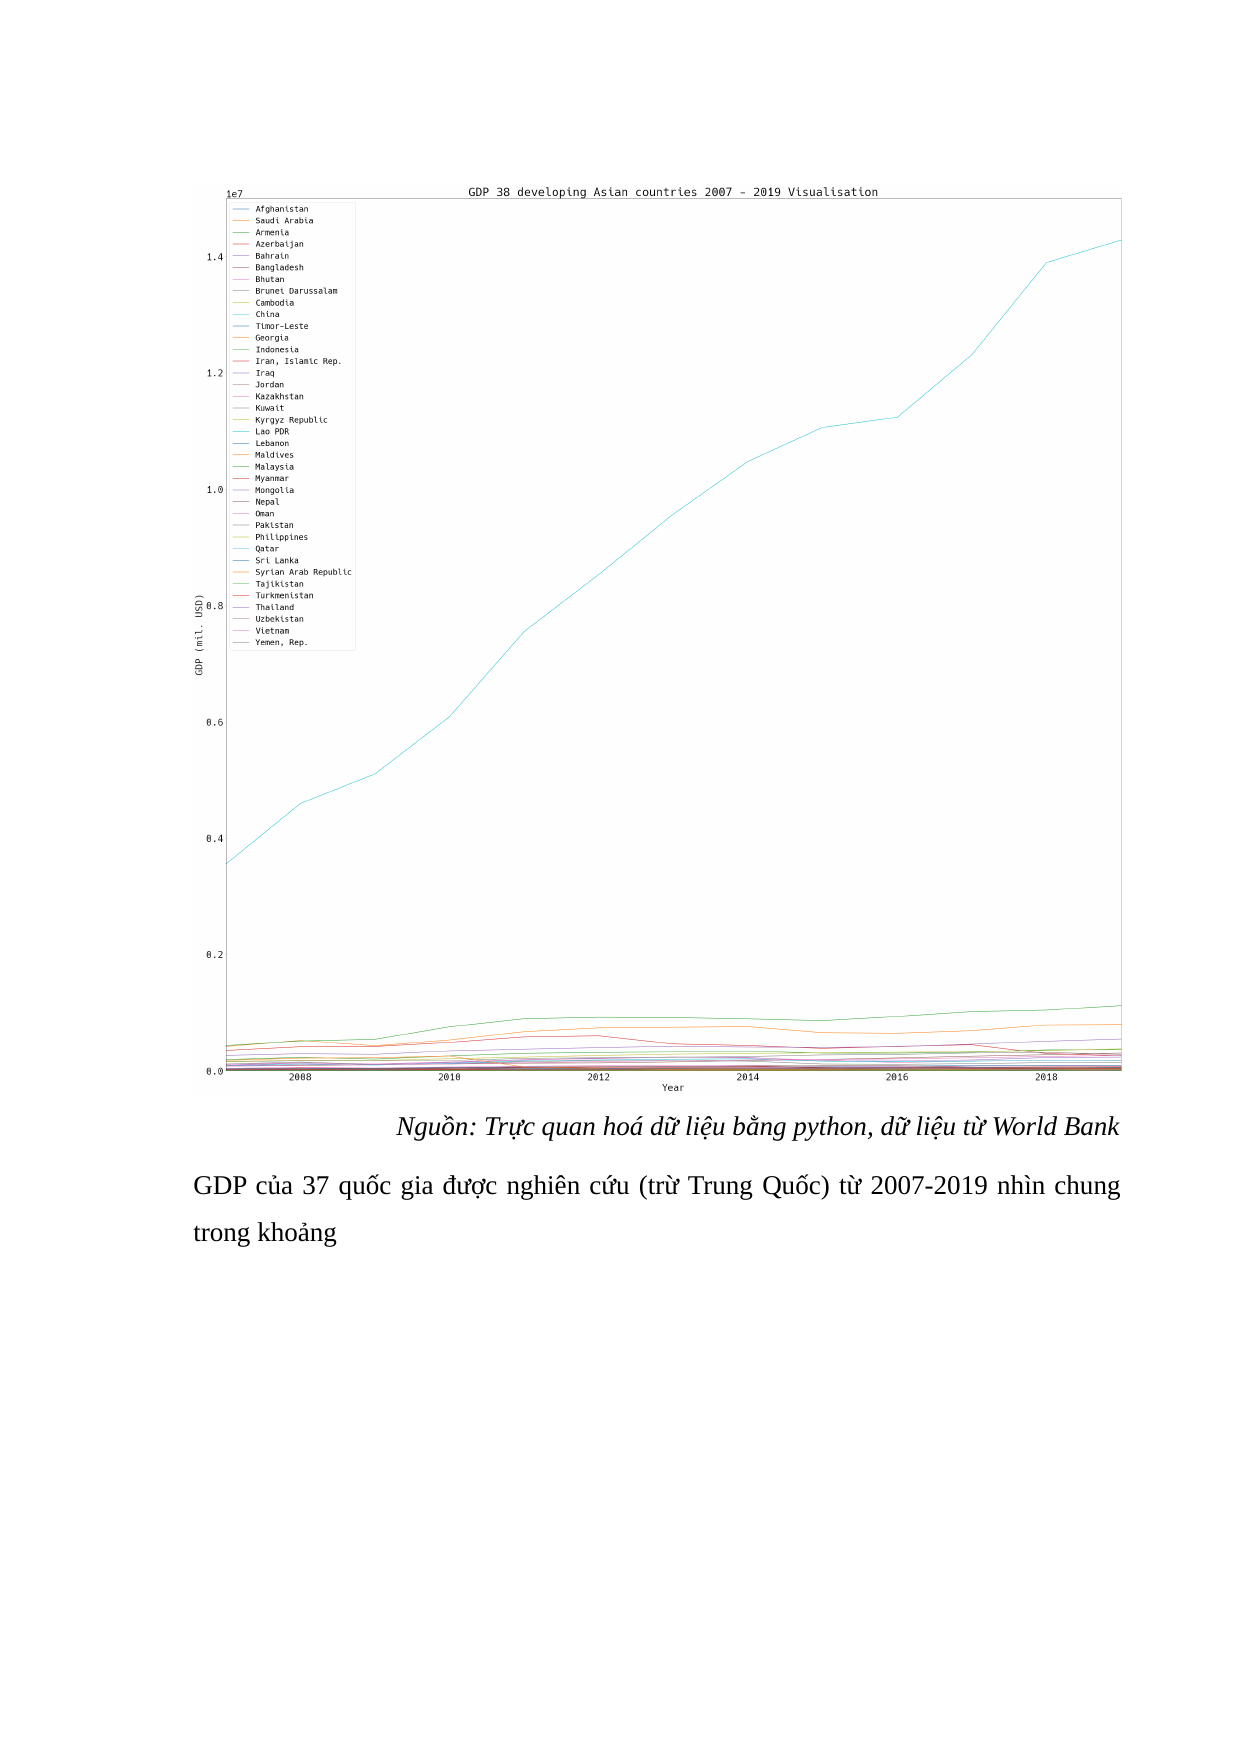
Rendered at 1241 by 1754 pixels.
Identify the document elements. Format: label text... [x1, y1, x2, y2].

list GDP của 37 quốc gia được nghiên cứu (trừ Trung Quốc) từ 2007-2019 nhìn chung trong khoảng [193, 1169, 1122, 1247]
text Nguồn: Trực quan hoá dữ liệu bằng python, dữ liệu từ World Bank [118, 186, 1122, 1141]
picture [193, 185, 1123, 1095]
